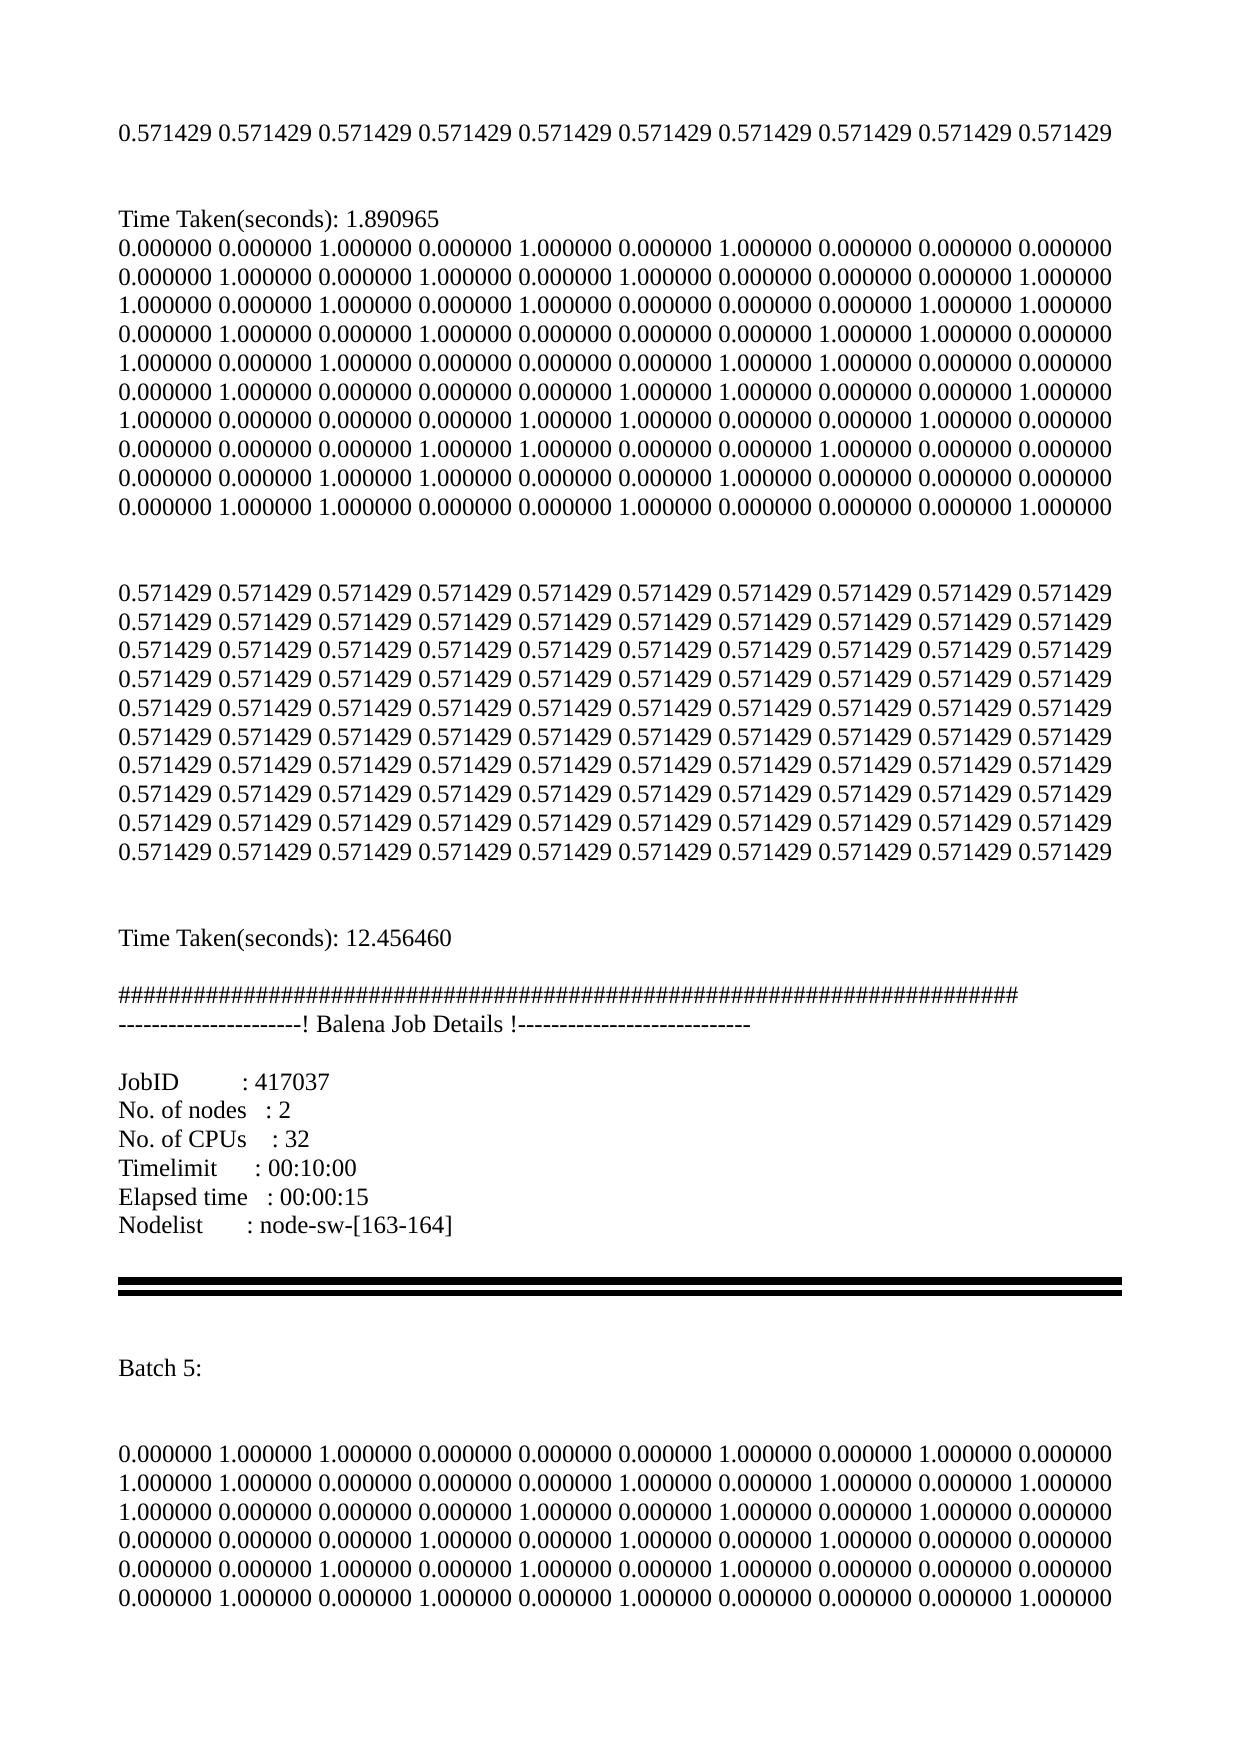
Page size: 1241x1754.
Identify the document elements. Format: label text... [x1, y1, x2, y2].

text Batch 5: [118, 1353, 1122, 1382]
text 0.000000 0.000000 1.000000 0.000000 1.000000 0.000000 1.000000 0.000000 0.000000 0.000000 [118, 1554, 1122, 1583]
text 0.000000 1.000000 1.000000 0.000000 0.000000 1.000000 0.000000 0.000000 0.000000 1.000000 [118, 492, 1122, 521]
text 0.571429 0.571429 0.571429 0.571429 0.571429 0.571429 0.571429 0.571429 0.571429 0.571429 [118, 693, 1122, 722]
text 0.571429 0.571429 0.571429 0.571429 0.571429 0.571429 0.571429 0.571429 0.571429 0.571429 [118, 808, 1122, 837]
text 0.571429 0.571429 0.571429 0.571429 0.571429 0.571429 0.571429 0.571429 0.571429 0.571429 [118, 664, 1122, 693]
text JobID : 417037 [118, 1067, 1122, 1096]
text No. of CPUs : 32 [118, 1124, 1122, 1153]
text 0.571429 0.571429 0.571429 0.571429 0.571429 0.571429 0.571429 0.571429 0.571429 0.571429 [118, 779, 1122, 808]
text 0.571429 0.571429 0.571429 0.571429 0.571429 0.571429 0.571429 0.571429 0.571429 0.571429 [118, 722, 1122, 751]
text 0.571429 0.571429 0.571429 0.571429 0.571429 0.571429 0.571429 0.571429 0.571429 0.571429 [118, 751, 1122, 779]
text 0.000000 1.000000 0.000000 0.000000 0.000000 1.000000 1.000000 0.000000 0.000000 1.000000 [118, 377, 1122, 406]
text 0.571429 0.571429 0.571429 0.571429 0.571429 0.571429 0.571429 0.571429 0.571429 0.571429 [118, 118, 1122, 147]
text 0.000000 1.000000 0.000000 1.000000 0.000000 1.000000 0.000000 0.000000 0.000000 1.000000 [118, 262, 1122, 291]
text 0.000000 0.000000 1.000000 0.000000 1.000000 0.000000 1.000000 0.000000 0.000000 0.000000 [118, 233, 1122, 262]
text ----------------------! Balena Job Details !---------------------------- [118, 1009, 1122, 1038]
text 0.571429 0.571429 0.571429 0.571429 0.571429 0.571429 0.571429 0.571429 0.571429 0.571429 [118, 837, 1122, 866]
text 1.000000 0.000000 1.000000 0.000000 0.000000 0.000000 1.000000 1.000000 0.000000 0.000000 [118, 348, 1122, 377]
text Time Taken(seconds): 12.456460 [118, 923, 1122, 952]
text Timelimit : 00:10:00 [118, 1153, 1122, 1182]
text 0.000000 0.000000 0.000000 1.000000 1.000000 0.000000 0.000000 1.000000 0.000000 0.000000 [118, 434, 1122, 463]
text ######################################################################## [118, 981, 1122, 1009]
text Time Taken(seconds): 1.890965 [118, 204, 1122, 233]
text 0.000000 0.000000 0.000000 1.000000 0.000000 1.000000 0.000000 1.000000 0.000000 0.000000 [118, 1526, 1122, 1554]
text 1.000000 0.000000 0.000000 0.000000 1.000000 1.000000 0.000000 0.000000 1.000000 0.000000 [118, 406, 1122, 434]
text 0.000000 0.000000 1.000000 1.000000 0.000000 0.000000 1.000000 0.000000 0.000000 0.000000 [118, 463, 1122, 492]
text 0.571429 0.571429 0.571429 0.571429 0.571429 0.571429 0.571429 0.571429 0.571429 0.571429 [118, 636, 1122, 664]
text 0.000000 1.000000 1.000000 0.000000 0.000000 0.000000 1.000000 0.000000 1.000000 0.000000 [118, 1439, 1122, 1468]
text 1.000000 0.000000 1.000000 0.000000 1.000000 0.000000 0.000000 0.000000 1.000000 1.000000 [118, 291, 1122, 319]
text 0.571429 0.571429 0.571429 0.571429 0.571429 0.571429 0.571429 0.571429 0.571429 0.571429 [118, 578, 1122, 607]
text 0.571429 0.571429 0.571429 0.571429 0.571429 0.571429 0.571429 0.571429 0.571429 0.571429 [118, 607, 1122, 636]
text 1.000000 1.000000 0.000000 0.000000 0.000000 1.000000 0.000000 1.000000 0.000000 1.000000 [118, 1468, 1122, 1497]
text 1.000000 0.000000 0.000000 0.000000 1.000000 0.000000 1.000000 0.000000 1.000000 0.000000 [118, 1497, 1122, 1526]
text 0.000000 1.000000 0.000000 1.000000 0.000000 1.000000 0.000000 0.000000 0.000000 1.000000 [118, 1583, 1122, 1612]
text Nodelist : node-sw-[163-164] [118, 1211, 1122, 1239]
text 0.000000 1.000000 0.000000 1.000000 0.000000 0.000000 0.000000 1.000000 1.000000 0.000000 [118, 319, 1122, 348]
text Elapsed time : 00:00:15 [118, 1182, 1122, 1211]
text No. of nodes : 2 [118, 1096, 1122, 1124]
